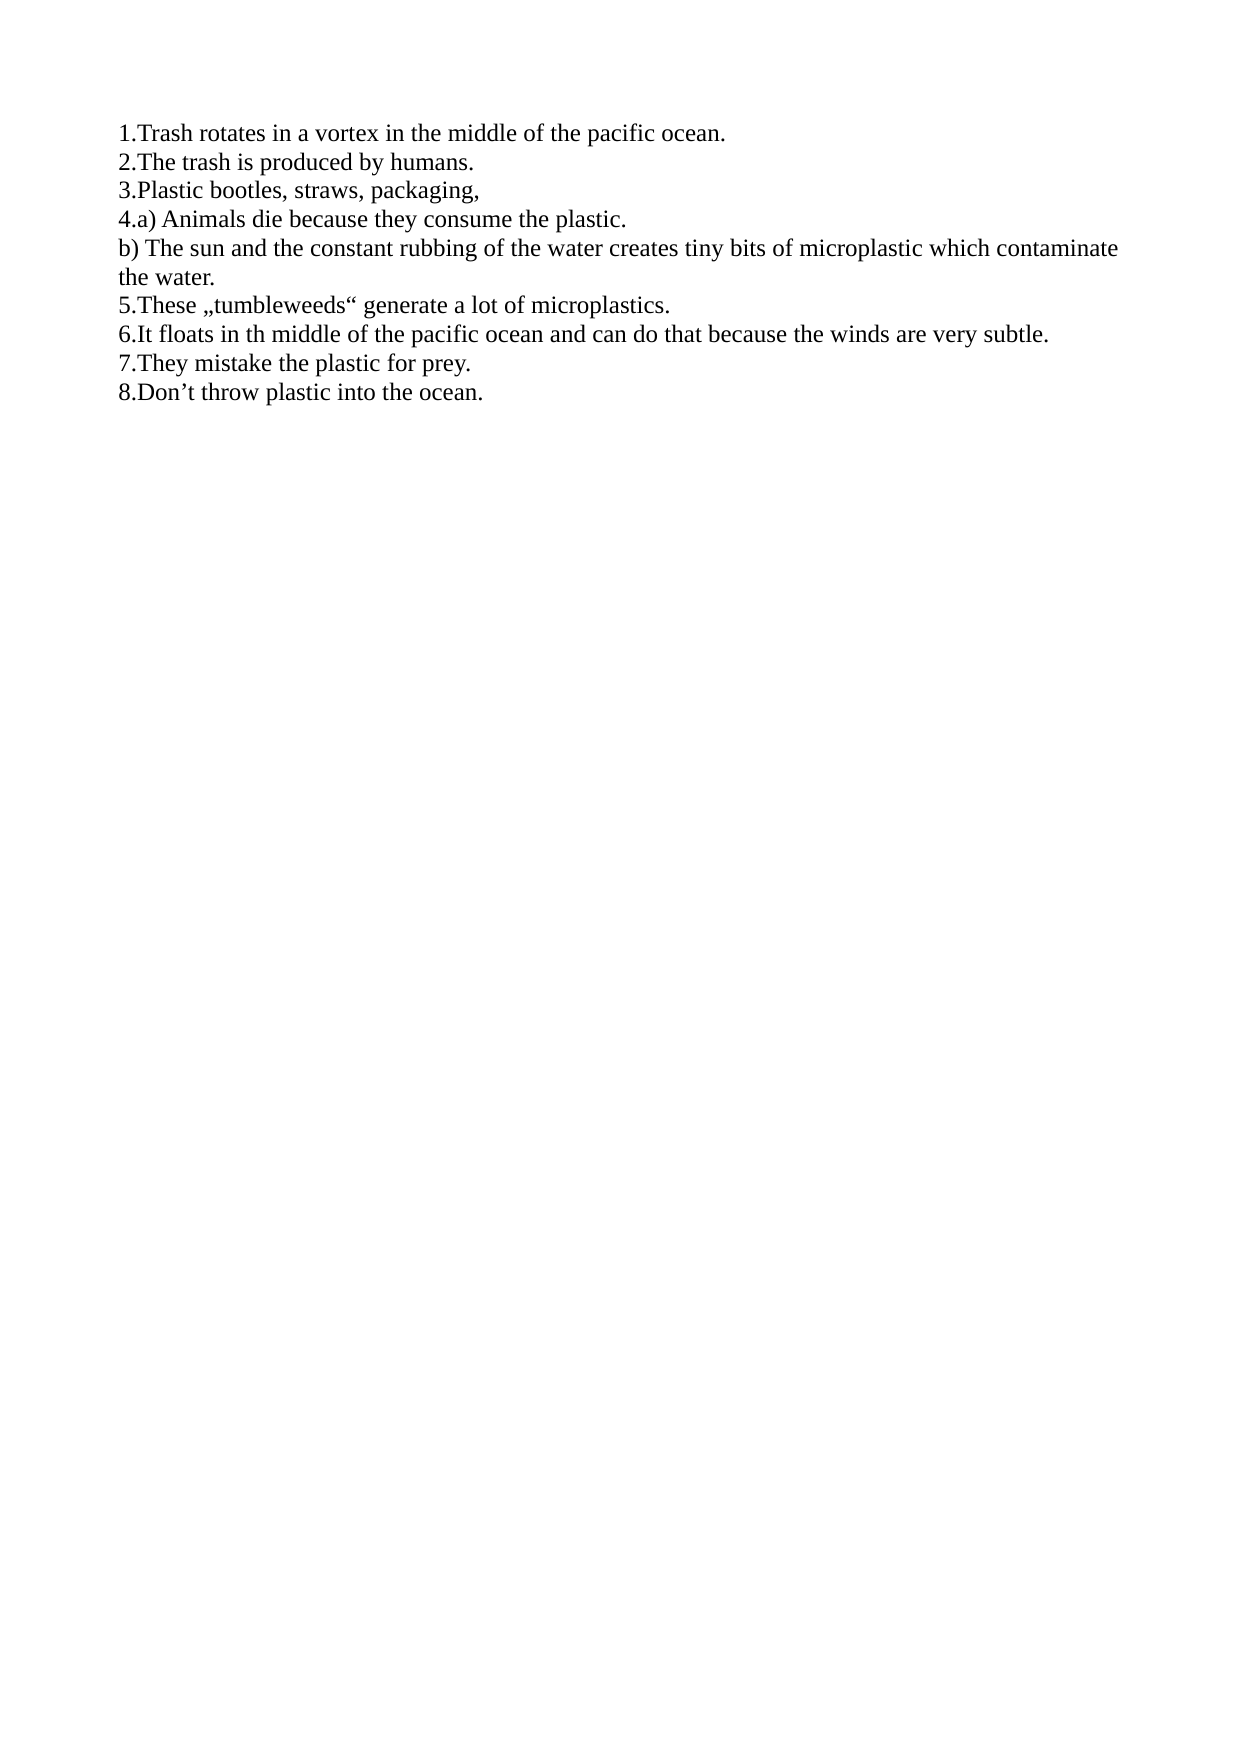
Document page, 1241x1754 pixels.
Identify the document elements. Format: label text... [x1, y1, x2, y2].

text b) The sun and the constant rubbing of the water creates tiny bits of microplastic which contaminate the water. [118, 233, 1122, 291]
text 5.These „tumbleweeds“ generate a lot of microplastics. [118, 291, 1122, 319]
text 6.It floats in th middle of the pacific ocean and can do that because the winds are very subtle. [118, 319, 1122, 348]
text 3.Plastic bootles, straws, packaging, [118, 176, 1122, 204]
text 1.Trash rotates in a vortex in the middle of the pacific ocean. [118, 118, 1122, 147]
text 8.Don’t throw plastic into the ocean. [118, 377, 1122, 406]
text 7.They mistake the plastic for prey. [118, 348, 1122, 377]
text 4.a) Animals die because they consume the plastic. [118, 204, 1122, 233]
text 2.The trash is produced by humans. [118, 147, 1122, 176]
